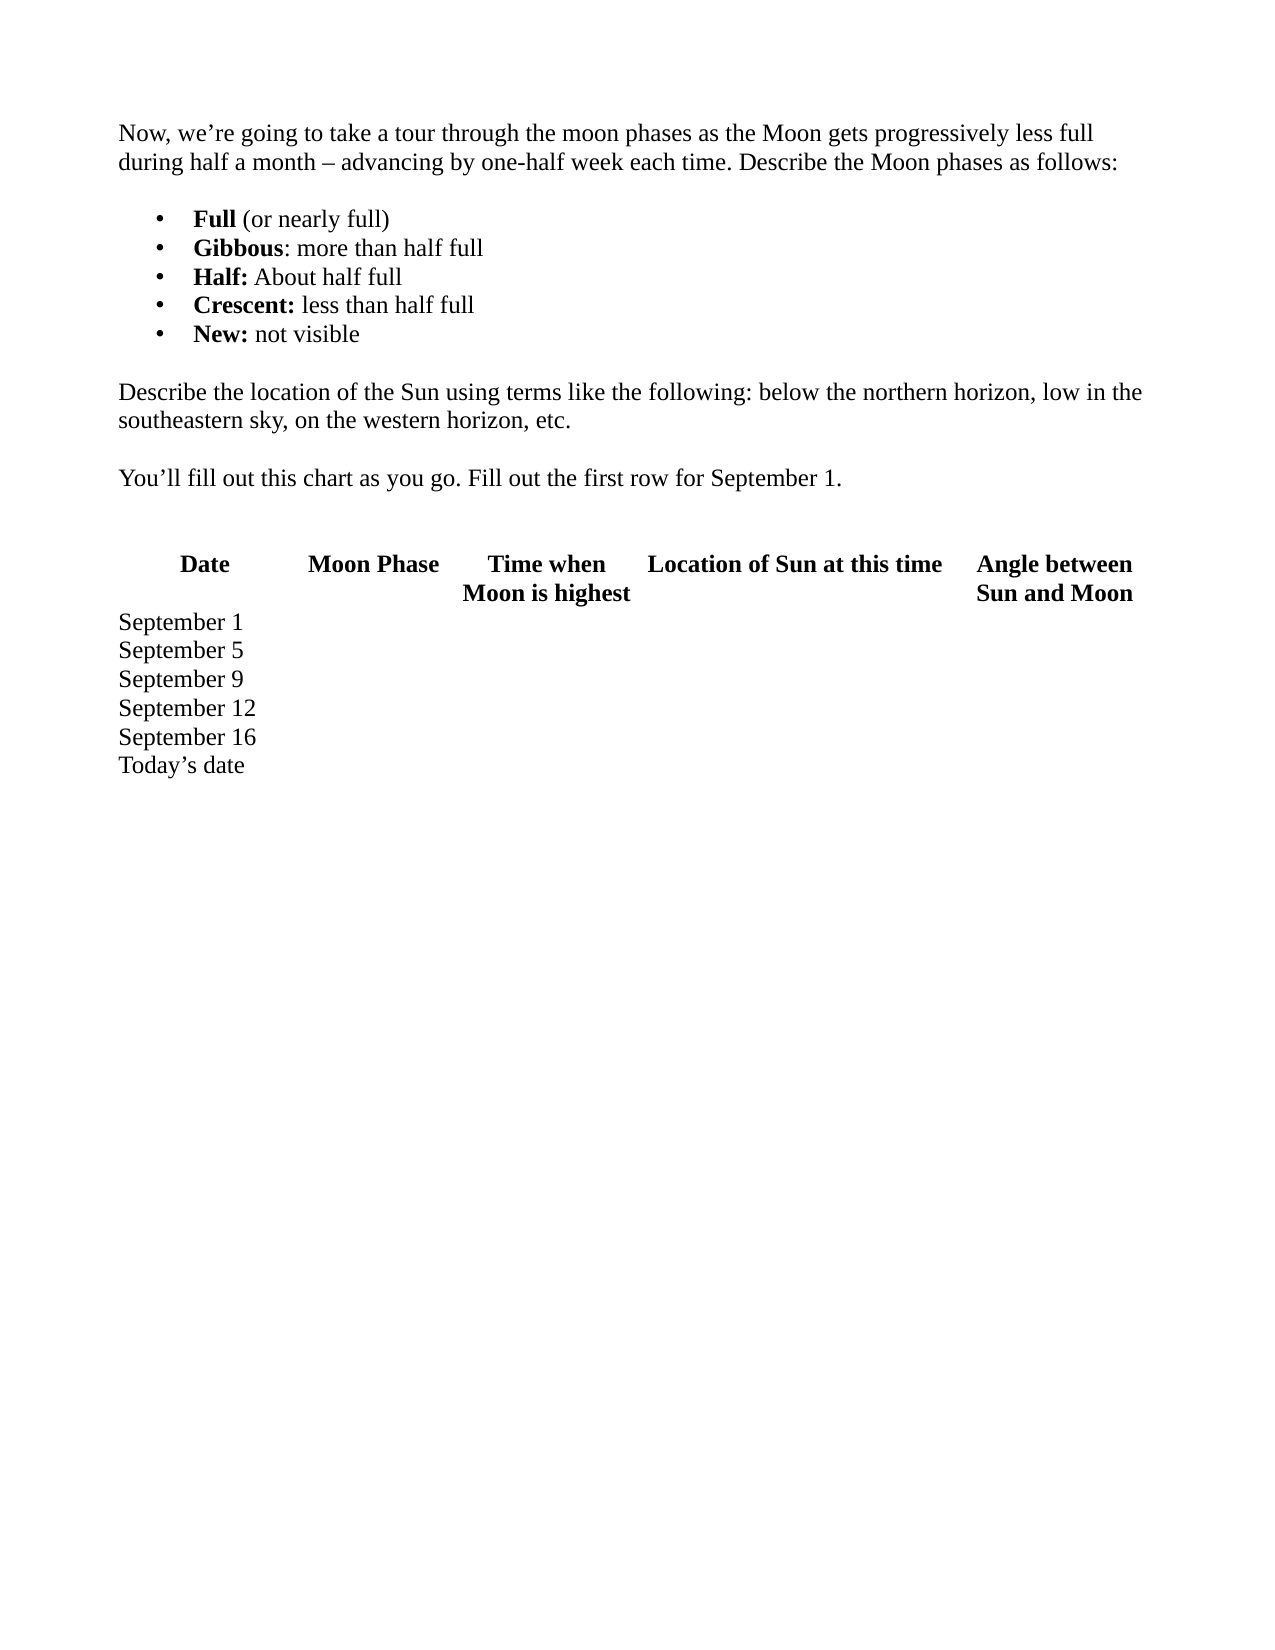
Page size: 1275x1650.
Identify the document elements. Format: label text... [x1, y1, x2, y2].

table_header Date [118, 549, 291, 607]
table_cell [291, 751, 456, 779]
table_header Location of Sun at this time [638, 549, 952, 607]
text Now, we’re going to take a tour through the moon phases as the Moon gets progressively less full during half a month – advancing by one-half week each time. Describe the Moon phases as follows: [118, 118, 1157, 176]
table_cell [638, 751, 952, 779]
table_cell Today’s date [118, 751, 291, 779]
table_cell [638, 664, 952, 693]
table_cell [638, 693, 952, 722]
table_cell September 5 [118, 636, 291, 664]
table_cell [291, 722, 456, 751]
table_cell [456, 664, 637, 693]
list New: not visible [156, 319, 1157, 348]
table_cell [291, 607, 456, 636]
table_cell [638, 636, 952, 664]
table_cell [953, 636, 1157, 664]
list Full (or nearly full) [156, 204, 1157, 233]
table_header Time when Moon is highest [456, 549, 637, 607]
table_cell [456, 693, 637, 722]
table_cell [456, 636, 637, 664]
text You’ll fill out this chart as you go. Fill out the first row for September 1. [118, 463, 1157, 492]
table_cell [953, 607, 1157, 636]
table_cell [456, 607, 637, 636]
table_cell September 1 [118, 607, 291, 636]
table_cell [638, 607, 952, 636]
table_cell [291, 664, 456, 693]
table_cell [953, 664, 1157, 693]
table_cell [456, 751, 637, 779]
table_cell September 16 [118, 722, 291, 751]
list Half: About half full [156, 262, 1157, 291]
table_cell September 9 [118, 664, 291, 693]
list Crescent: less than half full [156, 291, 1157, 319]
table_cell [291, 636, 456, 664]
table_cell [953, 751, 1157, 779]
table_cell September 12 [118, 693, 291, 722]
table_cell [291, 693, 456, 722]
table_cell [638, 722, 952, 751]
table_cell [456, 722, 637, 751]
table_cell [953, 693, 1157, 722]
text Describe the location of the Sun using terms like the following: below the northern horizon, low in the southeastern sky, on the western horizon, etc. [118, 377, 1157, 434]
table_header Moon Phase [291, 549, 456, 607]
list Gibbous: more than half full [156, 233, 1157, 262]
table_header Angle between Sun and Moon [953, 549, 1157, 607]
table_cell [953, 722, 1157, 751]
